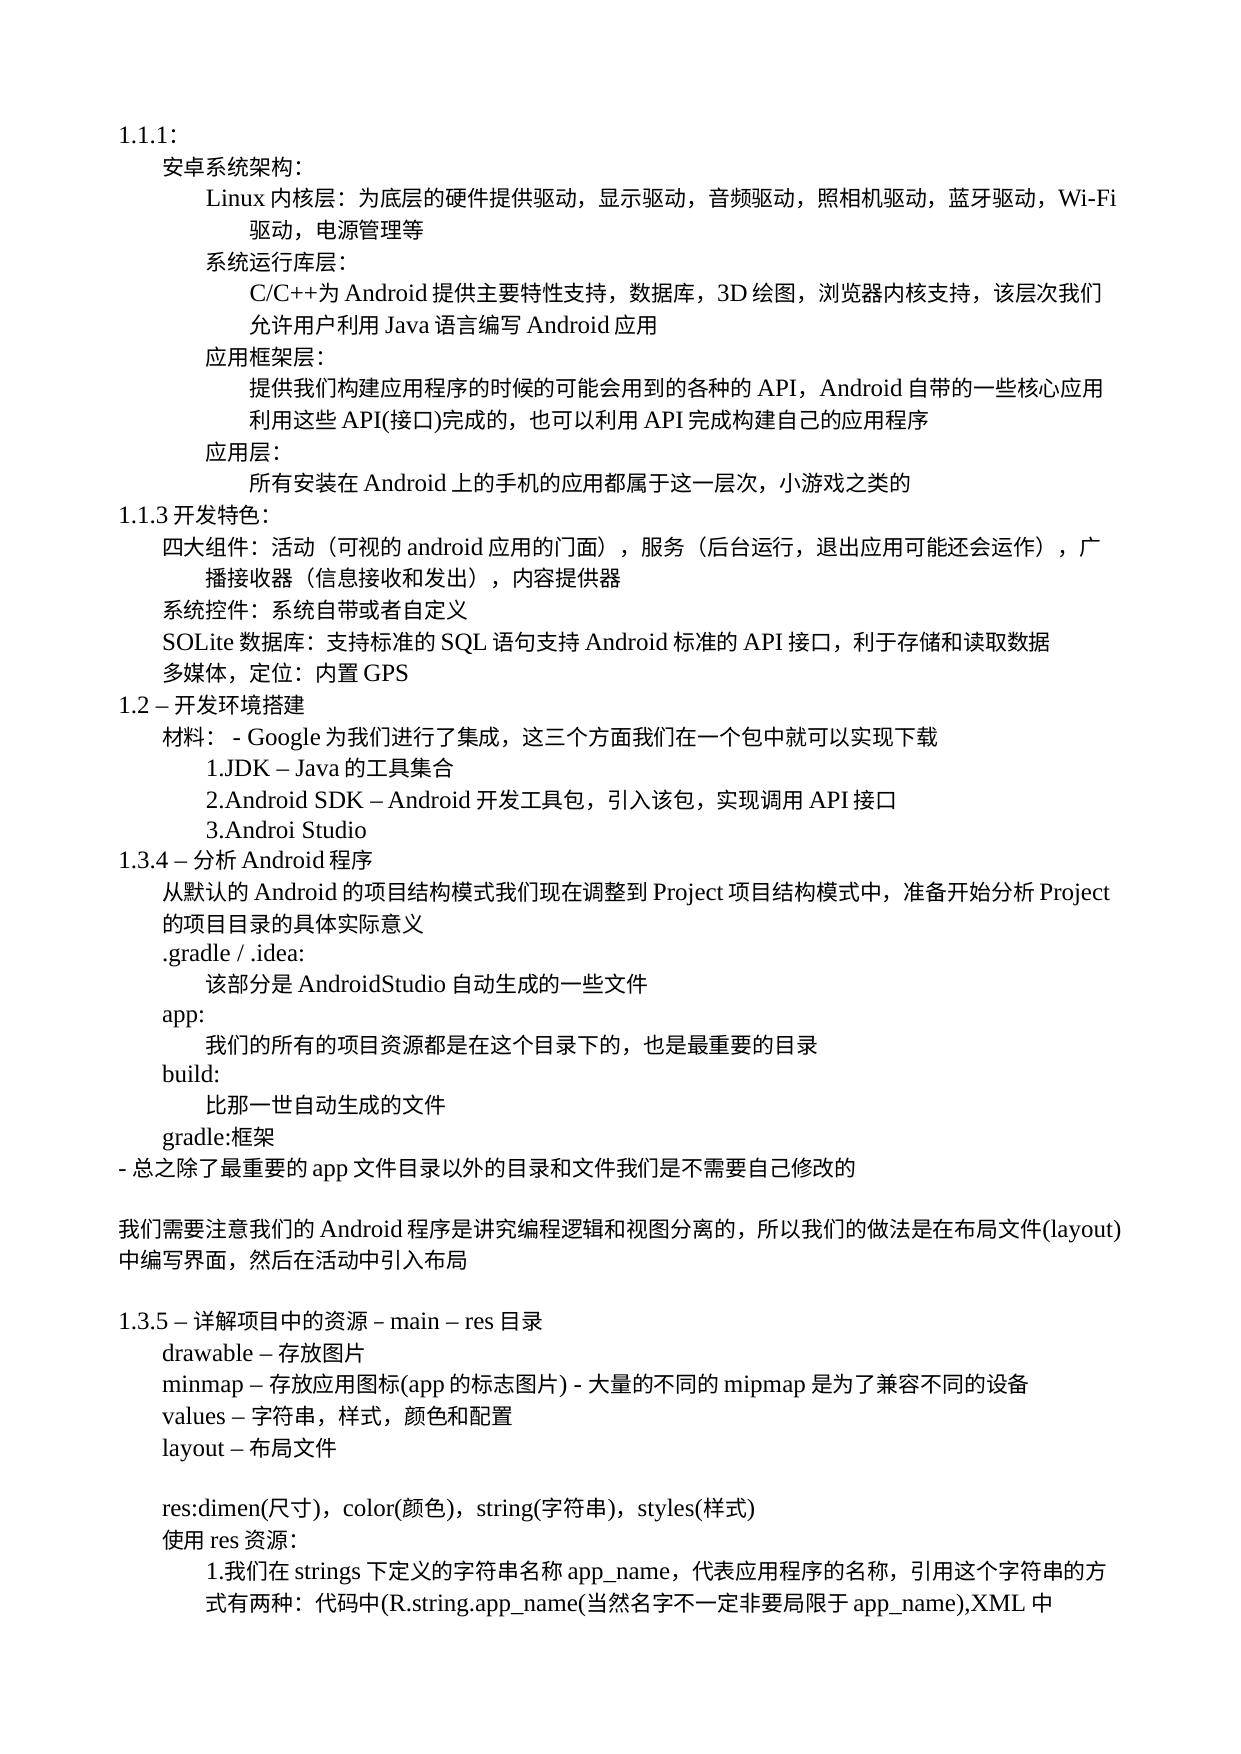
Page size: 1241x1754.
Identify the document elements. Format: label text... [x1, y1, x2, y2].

text 我们的所有的项目资源都是在这个目录下的，也是最重要的目录 [118, 1028, 1122, 1059]
text app: [118, 999, 1122, 1028]
text layout – 布局文件 [118, 1431, 1122, 1462]
text minmap – 存放应用图标(app的标志图片) - 大量的不同的mipmap是为了兼容不同的设备 [118, 1367, 1122, 1399]
text .gradle / .idea: [118, 938, 1122, 967]
text 提供我们构建应用程序的时候的可能会用到的各种的API，Android自带的一些核心应用 利用这些API(接口)完成的，也可以利用API完成构建自己的应用程序 [118, 371, 1122, 435]
text 1.3.4 – 分析Android程序 [118, 843, 1122, 875]
text SOLite数据库：支持标准的SQL语句支持Android标准的API接口，利于存储和读取数据 [118, 625, 1122, 656]
text 材料： - Google为我们进行了集成，这三个方面我们在一个包中就可以实现下载 [118, 720, 1122, 751]
text 3.Androi Studio [118, 815, 1122, 843]
text 1.3.5 – 详解项目中的资源 – main – res目录 [118, 1304, 1122, 1336]
text 应用层： [118, 435, 1122, 466]
text build: [118, 1059, 1122, 1088]
text 我们需要注意我们的Android程序是讲究编程逻辑和视图分离的，所以我们的做法是在布局文件(layout)中编写界面，然后在活动中引入布局 [118, 1212, 1122, 1275]
text 1.2 – 开发环境搭建 [118, 688, 1122, 720]
text 应用框架层： [118, 340, 1122, 371]
text 该部分是AndroidStudio自动生成的一些文件 [118, 967, 1122, 999]
text 1.1.3开发特色： [118, 498, 1122, 530]
text gradle:框架 [118, 1120, 1122, 1151]
text 从默认的Android的项目结构模式我们现在调整到Project项目结构模式中，准备开始分析Project 的项目目录的具体实际意义 [118, 875, 1122, 938]
text 使用res资源： [118, 1523, 1122, 1554]
text 四大组件：活动（可视的android应用的门面），服务（后台运行，退出应用可能还会运作），广 播接收器（信息接收和发出），内容提供器 [118, 530, 1122, 593]
text values – 字符串，样式，颜色和配置 [118, 1399, 1122, 1431]
text 系统控件：系统自带或者自定义 [118, 593, 1122, 625]
text res:dimen(尺寸)，color(颜色)，string(字符串)，styles(样式) [118, 1491, 1122, 1523]
text 比那一世自动生成的文件 [118, 1088, 1122, 1120]
text 1.JDK – Java的工具集合 [118, 751, 1122, 783]
text 安卓系统架构： [118, 150, 1122, 181]
text Linux内核层：为底层的硬件提供驱动，显示驱动，音频驱动，照相机驱动，蓝牙驱动，Wi-Fi 驱动，电源管理等 [118, 181, 1122, 245]
text C/C++为Android提供主要特性支持，数据库，3D绘图，浏览器内核支持，该层次我们 允许用户利用Java语言编写Android应用 [118, 276, 1122, 340]
text - 总之除了最重要的app文件目录以外的目录和文件我们是不需要自己修改的 [118, 1151, 1122, 1183]
text 1.1.1： [118, 118, 1122, 150]
text 所有安装在Android上的手机的应用都属于这一层次，小游戏之类的 [118, 466, 1122, 498]
text 多媒体，定位：内置GPS [118, 656, 1122, 688]
text 1.我们在strings下定义的字符串名称app_name，代表应用程序的名称，引用这个字符串的方 式有两种：代码中(R.string.app_name(当然名字不一定非要局限于app_name),XML中 [118, 1554, 1122, 1618]
text drawable – 存放图片 [118, 1336, 1122, 1367]
text 2.Android SDK – Android开发工具包，引入该包，实现调用API接口 [118, 783, 1122, 815]
text 系统运行库层： [118, 245, 1122, 276]
